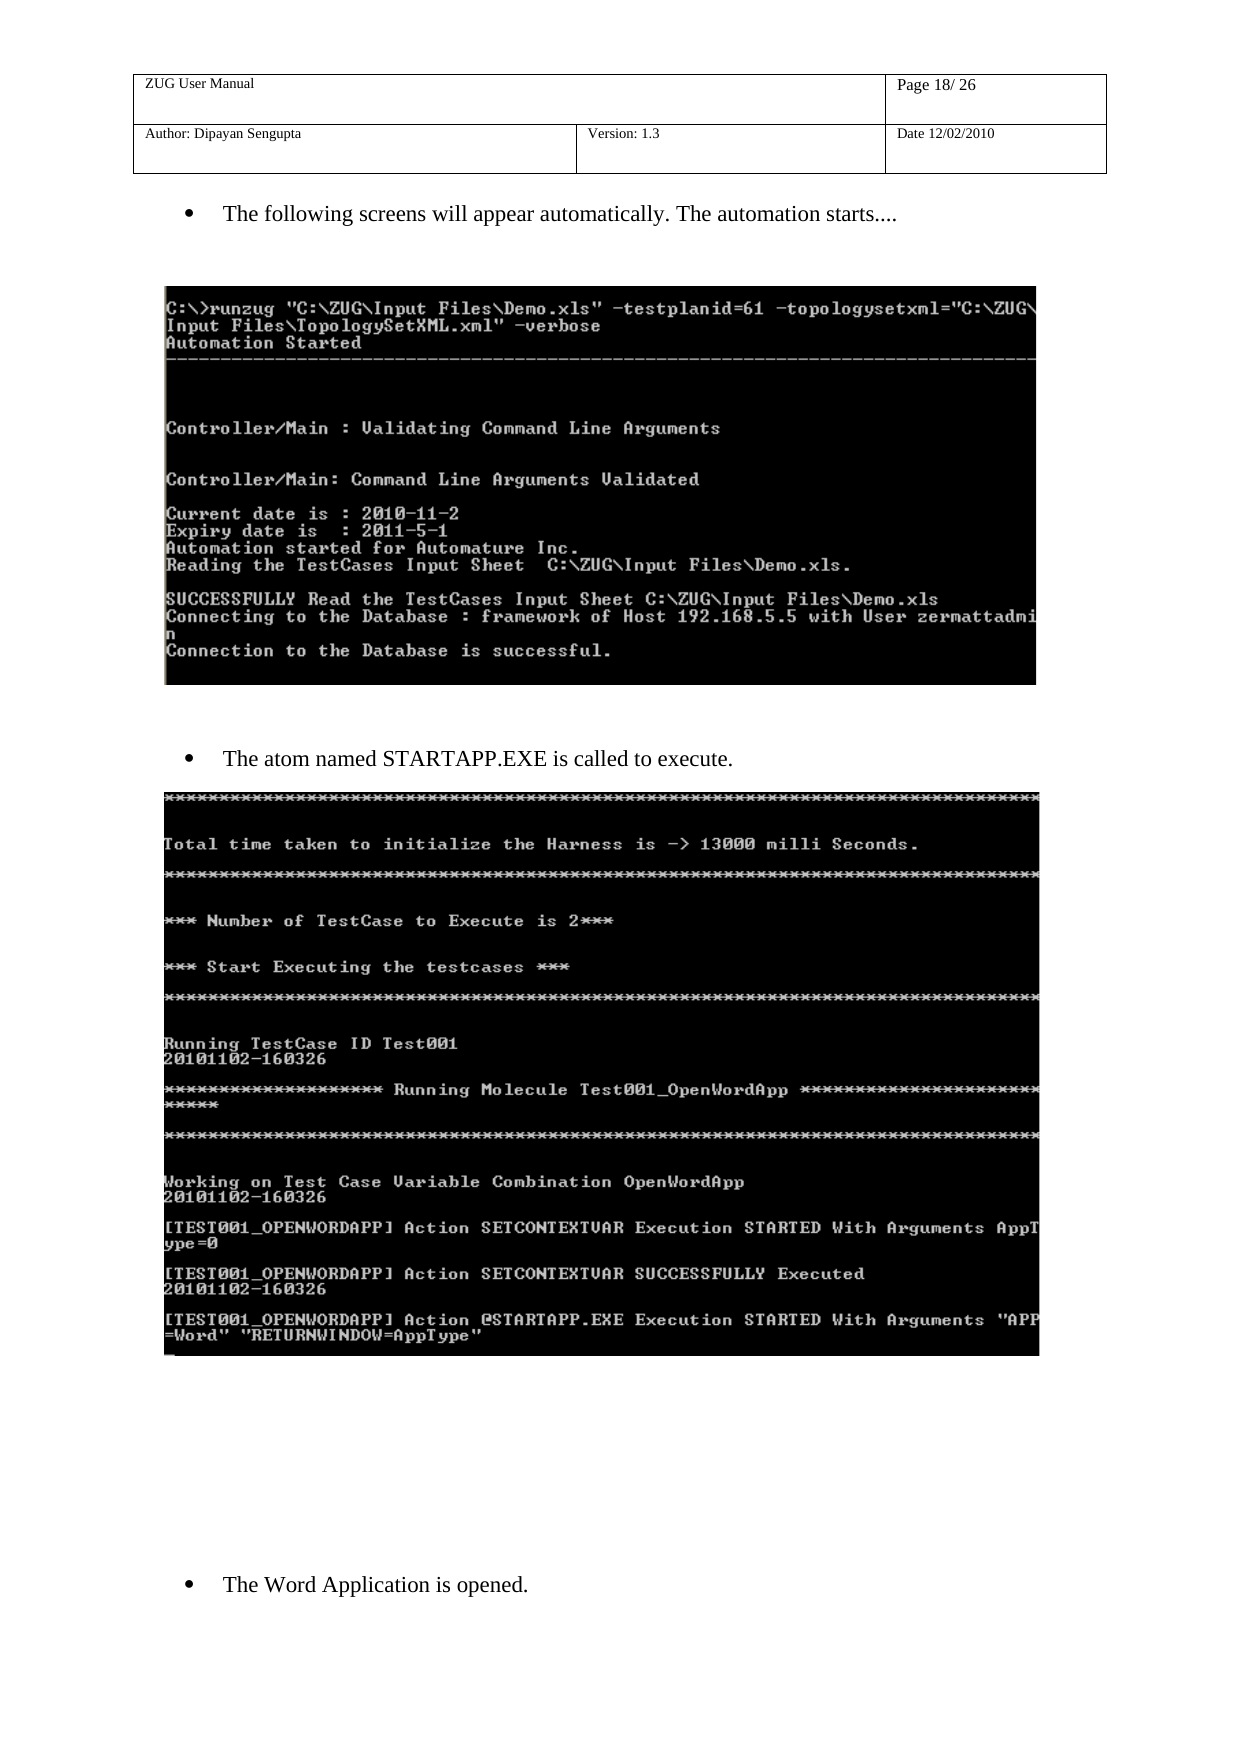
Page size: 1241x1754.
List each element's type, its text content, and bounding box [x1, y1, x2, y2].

list The following screens will appear automatically. The automation starts.... [185, 199, 1092, 226]
picture [164, 286, 1037, 685]
picture [164, 792, 1040, 1356]
list The atom named STARTAPP.EXE is called to execute. [185, 744, 1092, 771]
list The Word Application is opened. [185, 1571, 1092, 1597]
